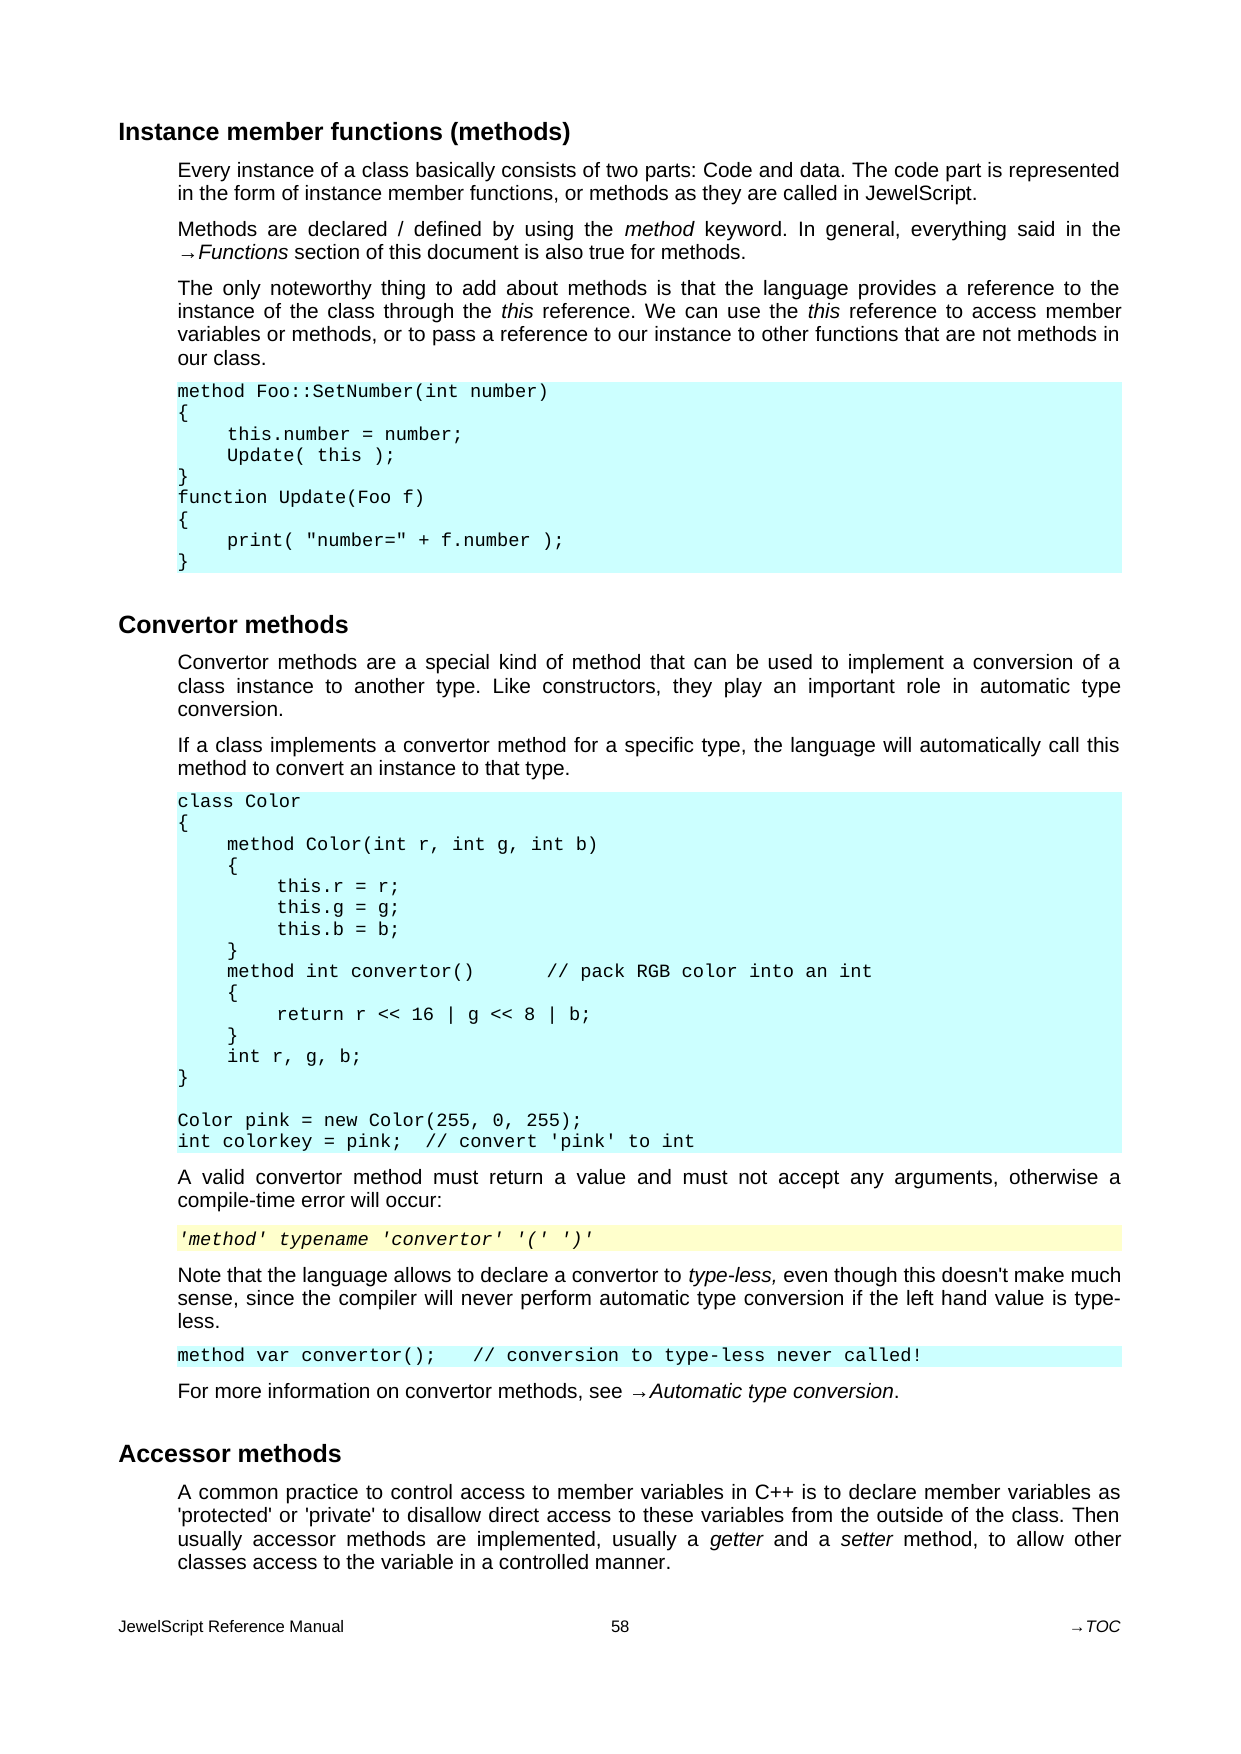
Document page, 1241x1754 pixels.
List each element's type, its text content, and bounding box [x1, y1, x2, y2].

text Convertor methods are a special kind of method that can be used to implement a conversion of a class instance to another type. Like constructors, they play an important role in automatic type conversion. [177, 651, 1122, 721]
text Methods are declared / defined by using the method keyword. In general, everything said in the →Functions section of this document is also true for methods. [177, 217, 1122, 264]
text If a class implements a convertor method for a specific type, the language will automatically call this method to convert an instance to that type. [177, 733, 1122, 779]
text Every instance of a class basically consists of two parts: Code and data. The code part is represented in the form of instance member functions, or methods as they are called in JewelScript. [177, 158, 1122, 205]
text The only noteworthy thing to add about methods is that the language provides a reference to the instance of the class through the this reference. We can use the this reference to access member variables or methods, or to pass a reference to our instance to other functions that are not methods in our class. [177, 276, 1122, 369]
text method Foo::SetNumber(int number) { this.number = number; Update( this ); } function Update(Foo f) { print( "number=" + f.number ); } [177, 382, 1122, 573]
subtitle Instance member functions (methods) [118, 118, 1122, 146]
text A common practice to control access to member variables in C++ is to declare member variables as 'protected' or 'private' to disallow direct access to these variables from the outside of the class. Then usually accessor methods are implemented, usually a getter and a setter method, to allow other classes access to the variable in a controlled manner. [177, 1481, 1122, 1573]
subtitle Accessor methods [118, 1440, 1122, 1468]
text 'method' typename 'convertor' '(' ')' [177, 1225, 1122, 1251]
text Note that the language allows to declare a convertor to type-less, even though this doesn't make much sense, since the compiler will never perform automatic type conversion if the left hand value is type-less. [177, 1264, 1122, 1333]
text For more information on convertor methods, see →Automatic type conversion. [177, 1379, 1122, 1403]
text A valid convertor method must return a value and must not accept any arguments, otherwise a compile-time error will occur: [177, 1166, 1122, 1212]
text class Color { method Color(int r, int g, int b) { this.r = r; this.g = g; this.b = b; } method int convertor() // pack RGB color into an int { return r << 16 | g << 8 | b; } int r, g, b; } Color pink = new Color(255, 0, 255); int colorkey = pink; // convert 'pink' to int [177, 792, 1122, 1153]
text method var convertor(); // conversion to type-less never called! [177, 1346, 1122, 1367]
subtitle Convertor methods [118, 611, 1122, 638]
